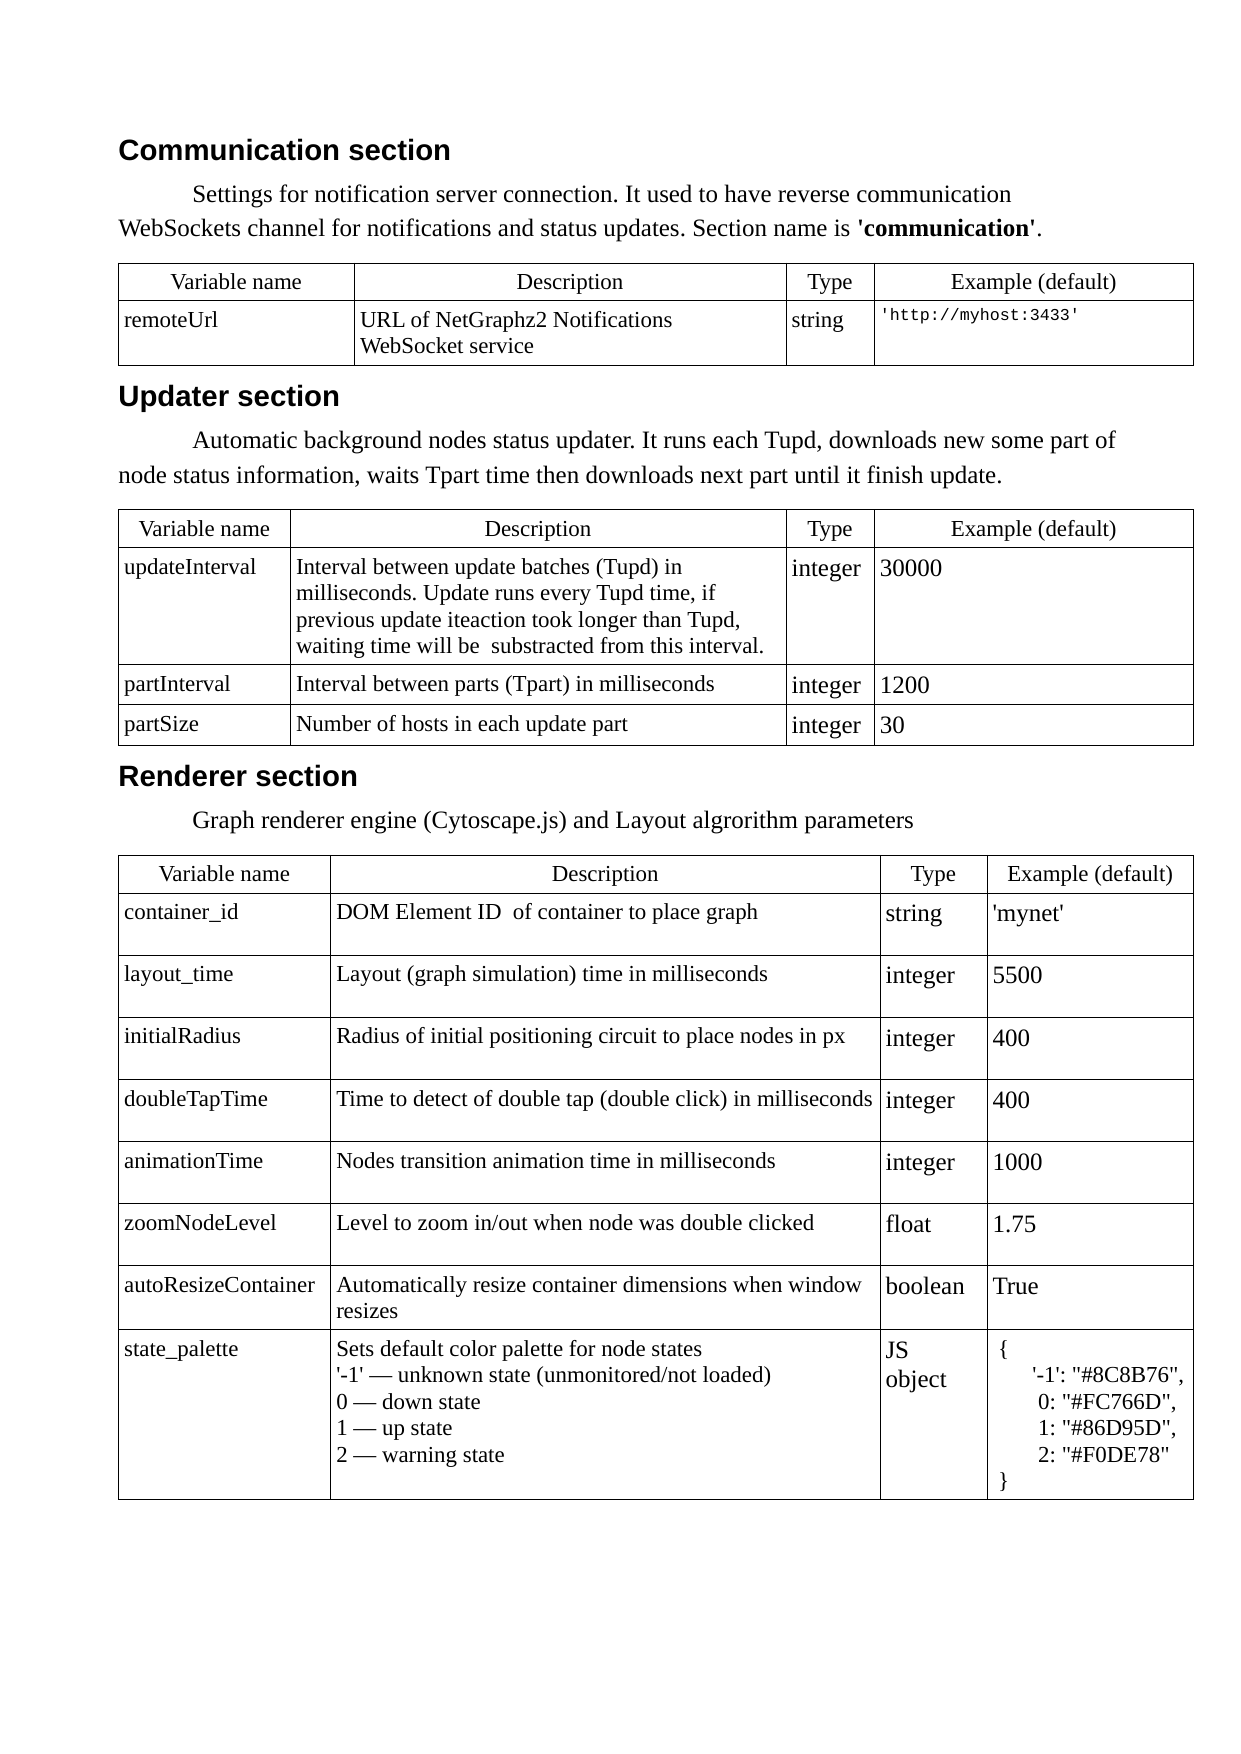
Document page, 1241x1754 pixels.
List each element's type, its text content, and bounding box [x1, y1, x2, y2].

table_cell integer [787, 705, 874, 745]
table_cell Nodes transition animation time in milliseconds [331, 1142, 880, 1203]
subtitle Communication section [118, 133, 1122, 166]
table_header Variable name [119, 264, 354, 300]
table_cell True [988, 1266, 1193, 1329]
table_cell float [881, 1204, 987, 1265]
text Automatic background nodes status updater. It runs each Tupd, downloads new some part of node status information, waits Tpart time then downloads next part until it finish update. [118, 426, 1122, 489]
table_cell partSize [119, 705, 290, 745]
table_cell Automatically resize container dimensions when window resizes [331, 1266, 880, 1329]
table_cell boolean [881, 1266, 987, 1329]
table_cell Time to detect of double tap (double click) in milliseconds [331, 1080, 880, 1141]
table_cell integer [881, 1080, 987, 1141]
table_header Example (default) [875, 510, 1193, 547]
table_cell remoteUrl [119, 301, 354, 365]
table_cell doubleTapTime [119, 1080, 330, 1141]
text Graph renderer engine (Cytoscape.js) and Layout algrorithm parameters [118, 806, 1122, 834]
table_cell Number of hosts in each update part [291, 705, 786, 745]
table_cell Interval between update batches (Tupd) in milliseconds. Update runs every Tupd time, if previous update iteaction took longer than Tupd, waiting time will be substracted from this interval. [291, 548, 786, 664]
table_cell 400 [988, 1018, 1193, 1079]
table_cell integer [881, 956, 987, 1017]
table_cell integer [787, 548, 874, 664]
table_cell 30 [875, 705, 1193, 745]
table_cell string [881, 894, 987, 955]
table_cell container_id [119, 894, 330, 955]
table_cell updateInterval [119, 548, 290, 664]
table_header Example (default) [988, 856, 1193, 893]
table_header Description [355, 264, 786, 300]
table_cell integer [787, 665, 874, 704]
table_cell 30000 [875, 548, 1193, 664]
table_cell state_palette [119, 1330, 330, 1499]
table_cell JS object [881, 1330, 987, 1499]
table_cell Interval between parts (Tpart) in milliseconds [291, 665, 786, 704]
table_cell 1.75 [988, 1204, 1193, 1265]
table_cell 1200 [875, 665, 1193, 704]
table_header Variable name [119, 856, 330, 893]
table_cell Layout (graph simulation) time in milliseconds [331, 956, 880, 1017]
table_cell initialRadius [119, 1018, 330, 1079]
table_cell layout_time [119, 956, 330, 1017]
table_header Type [881, 856, 987, 893]
table_header Example (default) [875, 264, 1193, 300]
table_header Type [787, 264, 874, 300]
table_cell partInterval [119, 665, 290, 704]
table_cell URL of NetGraphz2 Notifications WebSocket service [355, 301, 786, 365]
table_cell Level to zoom in/out when node was double clicked [331, 1204, 880, 1265]
table_header Description [291, 510, 786, 547]
table_cell 'mynet' [988, 894, 1193, 955]
table_cell string [787, 301, 874, 365]
table_cell animationTime [119, 1142, 330, 1203]
table_cell Radius of initial positioning circuit to place nodes in px [331, 1018, 880, 1079]
table_cell zoomNodeLevel [119, 1204, 330, 1265]
table_header Variable name [119, 510, 290, 547]
subtitle Renderer section [118, 759, 1122, 793]
table_header Description [331, 856, 880, 893]
table_cell 400 [988, 1080, 1193, 1141]
table_cell Sets default color palette for node states '-1' — unknown state (unmonitored/not loaded) 0 — down state 1 — up state 2 — warning state [331, 1330, 880, 1499]
table_cell 'http://myhost:3433' [875, 301, 1193, 365]
table_cell 1000 [988, 1142, 1193, 1203]
table_header Type [787, 510, 874, 547]
table_cell { '-1': "#8C8B76", 0: "#FC766D", 1: "#86D95D", 2: "#F0DE78" } [988, 1330, 1193, 1499]
table_cell integer [881, 1018, 987, 1079]
table_cell autoResizeContainer [119, 1266, 330, 1329]
text Settings for notification server connection. It used to have reverse communication WebSockets channel for notifications and status updates. Section name is 'communication'. [118, 179, 1122, 242]
table_cell 5500 [988, 956, 1193, 1017]
subtitle Updater section [118, 379, 1122, 413]
table_cell DOM Element ID of container to place graph [331, 894, 880, 955]
table_cell integer [881, 1142, 987, 1203]
